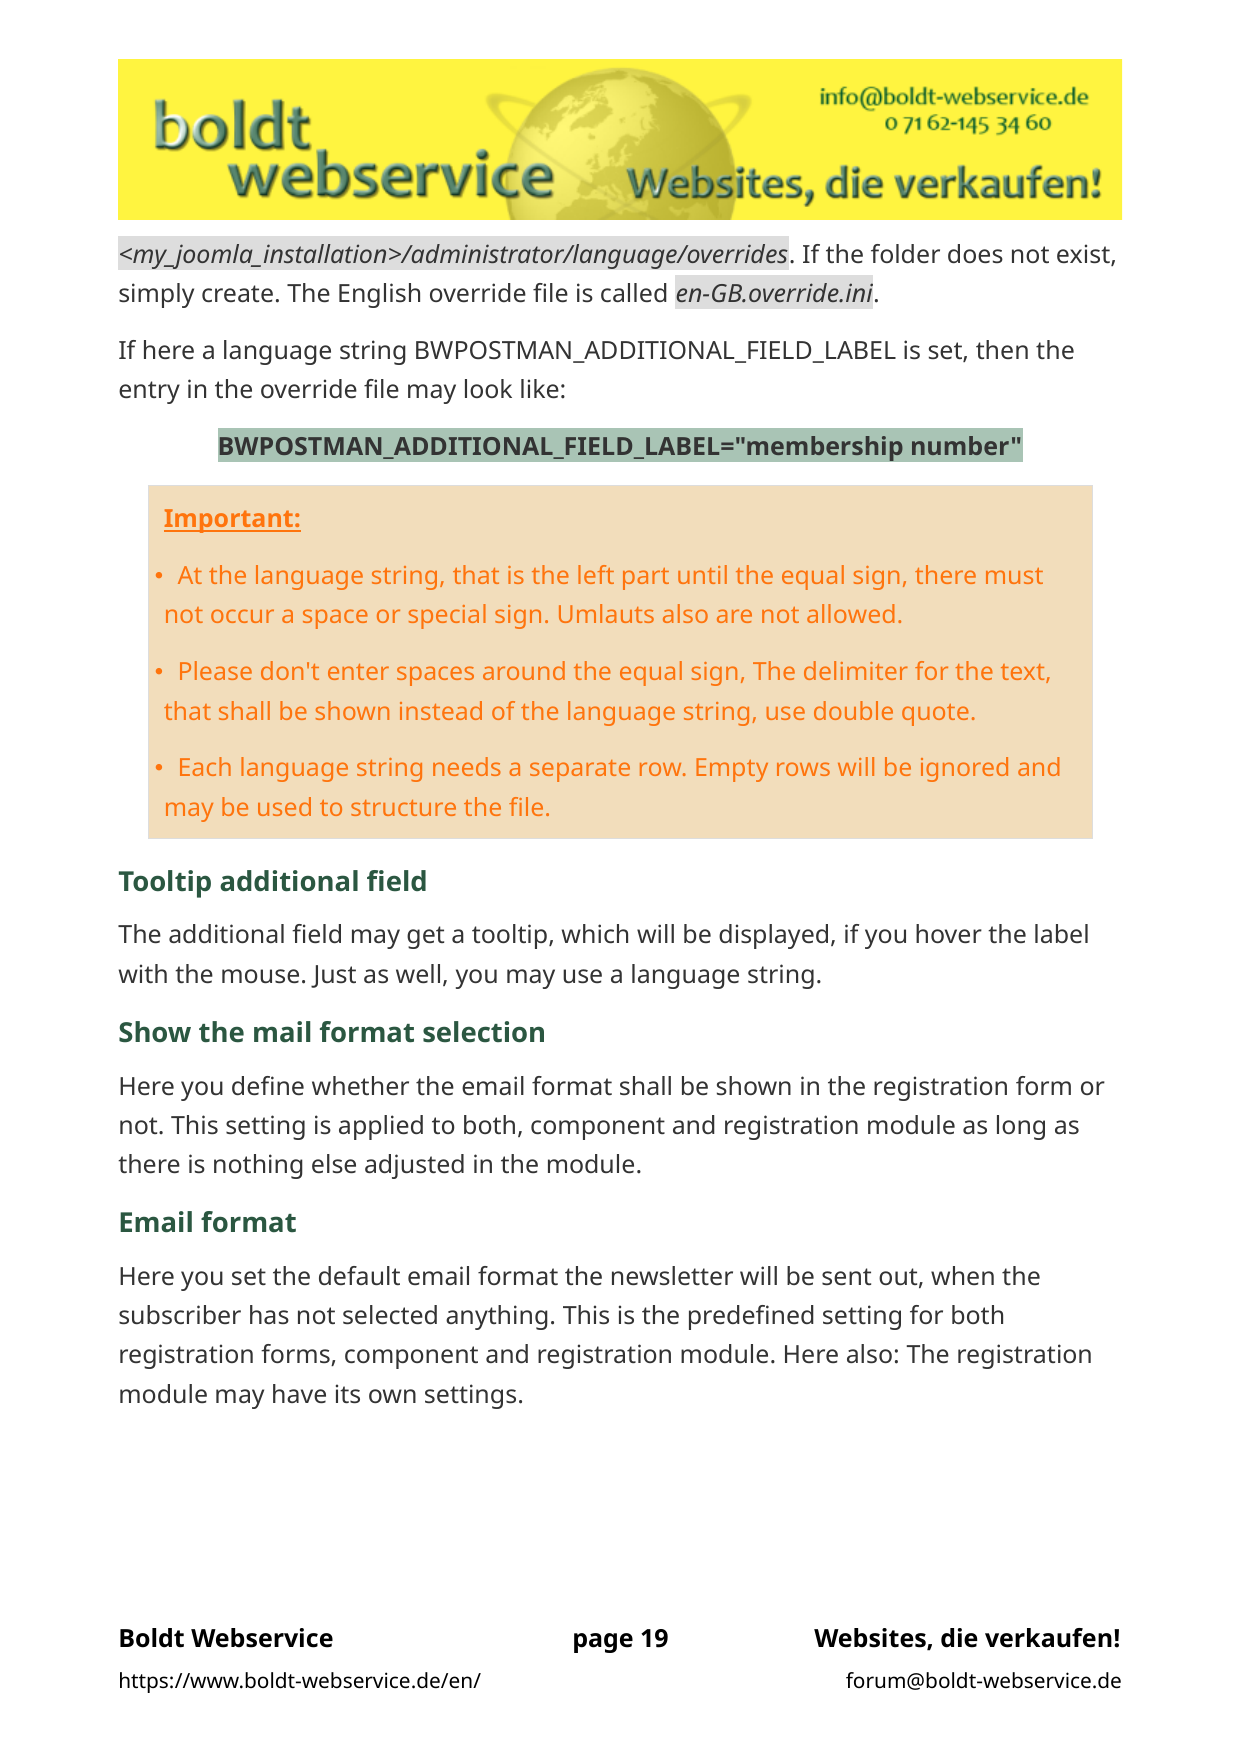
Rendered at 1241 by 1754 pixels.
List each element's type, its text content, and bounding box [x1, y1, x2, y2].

text Here you set the default email format the newsletter will be sent out, when the subscriber has not selected anything. This is the predefined setting for both registration forms, component and registration module. Here also: The registration module may have its own settings. [118, 1259, 1122, 1410]
list Please don't enter spaces around the equal sign, The delimiter for the text, that shall be shown instead of the language string, use double quote. [149, 638, 1092, 727]
subtitle Email format [118, 1203, 1122, 1241]
picture [118, 59, 1123, 220]
text Here you define whether the email format shall be shown in the registration form or not. This setting is applied to both, component and registration module as long as there is nothing else adjusted in the module. [118, 1068, 1122, 1181]
text BWPOSTMAN_ADDITIONAL_FIELD_LABEL="membership number" [118, 428, 218, 462]
subtitle Show the mail format selection [118, 1013, 1122, 1051]
subtitle Tooltip additional field [118, 862, 1122, 899]
text If here a language string BWPOSTMAN_ADDITIONAL_FIELD_LABEL is set, then the entry in the override file may look like: [118, 332, 1122, 406]
text Important: [149, 486, 1092, 535]
list At the language string, that is the left part until the equal sign, there must not occur a space or special sign. Umlauts also are not allowed. [149, 542, 1092, 631]
text BWPOSTMAN_ADDITIONAL_FIELD_LABEL="membership number" [1023, 428, 1122, 462]
text The additional field may get a tooltip, which will be displayed, if you hover the label with the mouse. Just as well, you may use a language string. [118, 917, 1122, 990]
text <my_joomla_installation>/administrator/language/overrides. If the folder does not exist, simply create. The English override file is called en-GB.override.ini. [118, 236, 1122, 309]
list Each language string needs a separate row. Empty rows will be ignored and may be used to structure the file. [149, 734, 1092, 838]
